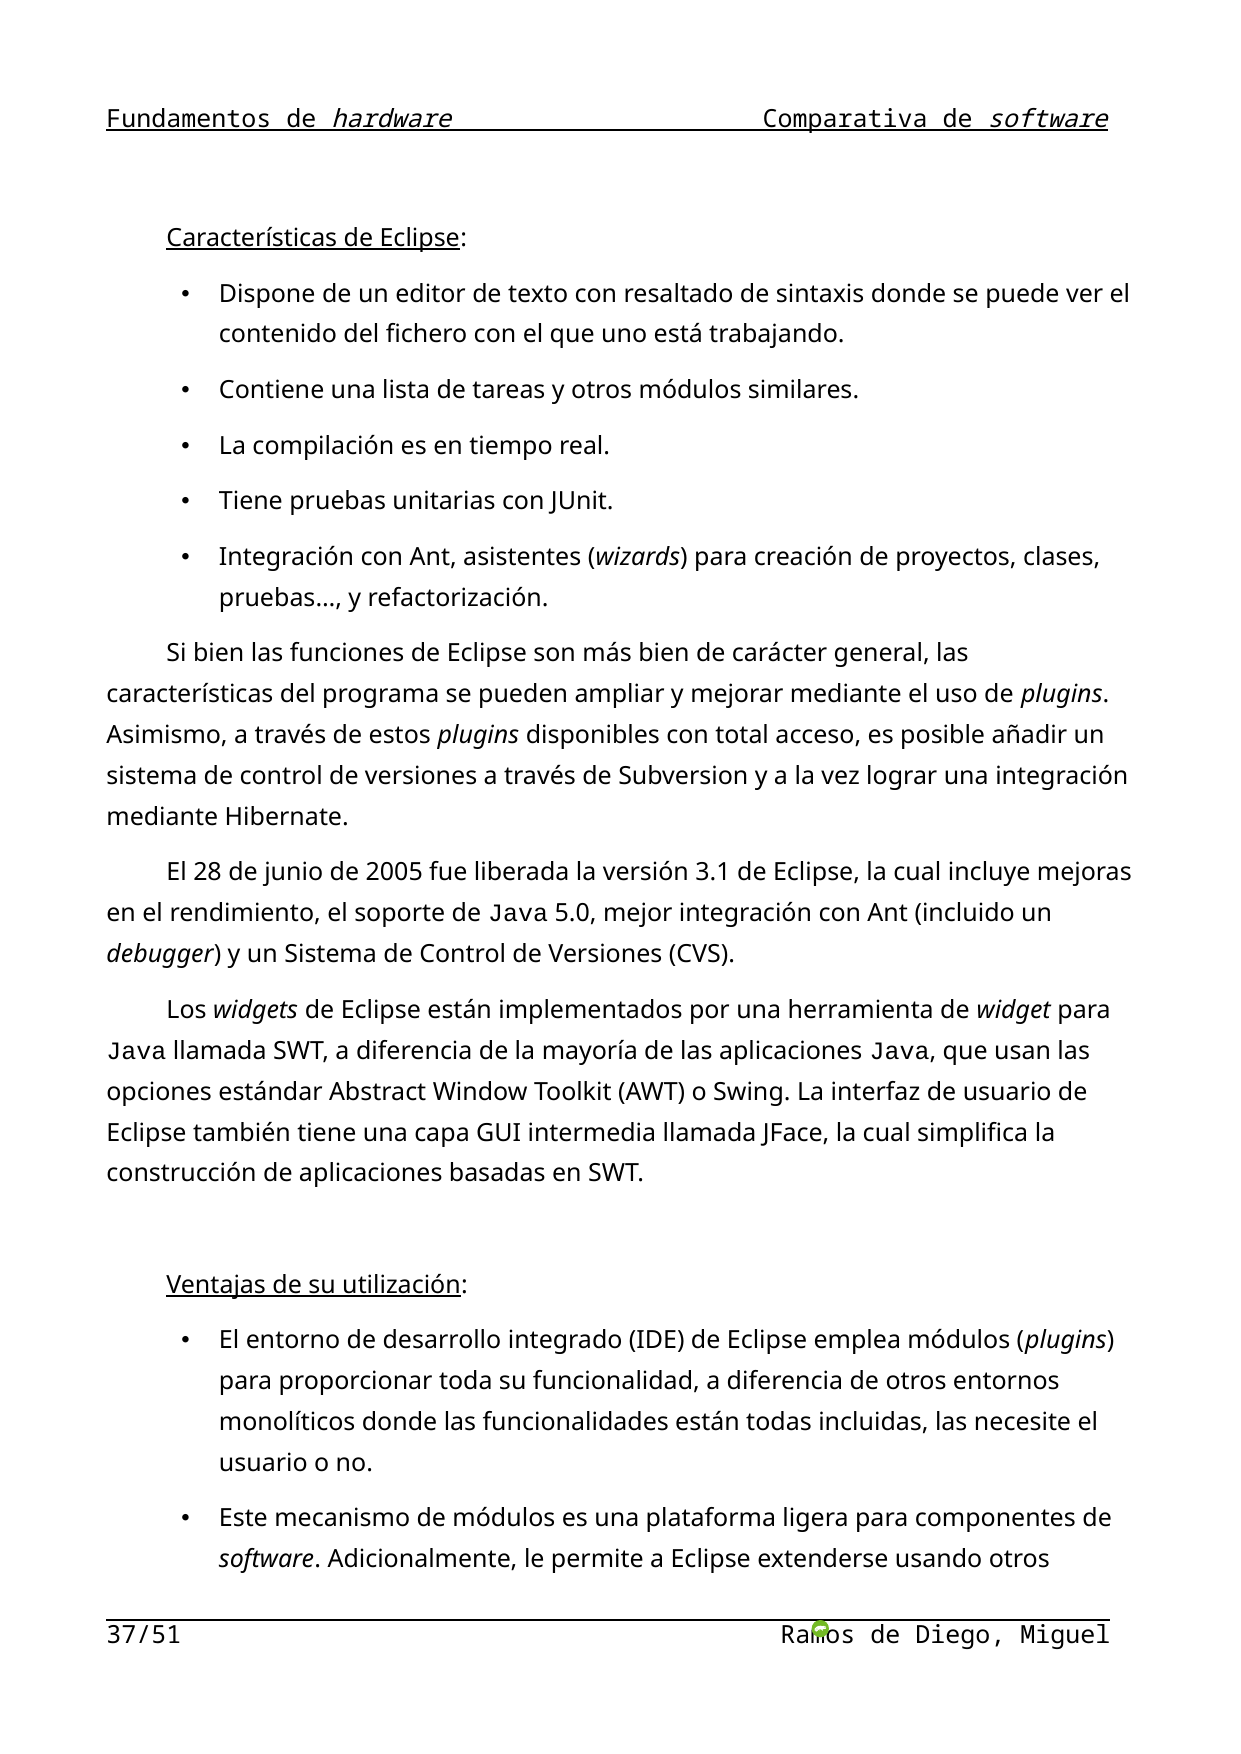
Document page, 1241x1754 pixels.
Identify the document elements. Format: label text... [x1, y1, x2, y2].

text El 28 de junio de 2005 fue liberada la versión 3.1 de Eclipse, la cual incluye mejoras en el rendimiento, el soporte de Java 5.0, mejor integración con Ant (incluido un debugger) y un Sistema de Control de Versiones (CVS). [106, 854, 1134, 970]
text Ventajas de su utilización: [106, 1266, 1134, 1300]
list Contiene una lista de tareas y otros módulos similares. [181, 372, 1134, 406]
list Integración con Ant, asistentes (wizards) para creación de proyectos, clases, pruebas…, y refactorización. [181, 538, 1134, 613]
list Tiene pruebas unitarias con JUnit. [181, 483, 1134, 517]
text Los widgets de Eclipse están implementados por una herramienta de widget para Java llamada SWT, a diferencia de la mayoría de las aplicaciones Java, que usan las opciones estándar Abstract Window Toolkit (AWT) o Swing. La interfaz de usuario de Eclipse también tiene una capa GUI intermedia llamada JFace, la cual simplifica la construcción de aplicaciones basadas en SWT. [106, 991, 1134, 1189]
text Si bien las funciones de Eclipse son más bien de carácter general, las características del programa se pueden ampliar y mejorar mediante el uso de plugins. Asimismo, a través de estos plugins disponibles con total acceso, es posible añadir un sistema de control de versiones a través de Subversion y a la vez lograr una integración mediante Hibernate. [106, 635, 1134, 832]
list La compilación es en tiempo real. [181, 427, 1134, 461]
list Este mecanismo de módulos es una plataforma ligera para componentes de software. Adicionalmente, le permite a Eclipse extenderse usando otros [181, 1500, 1134, 1575]
list Dispone de un editor de texto con resaltado de sintaxis donde se puede ver el contenido del fichero con el que uno está trabajando. [181, 275, 1134, 350]
text Características de Eclipse: [106, 219, 1134, 254]
list El entorno de desarrollo integrado (IDE) de Eclipse emplea módulos (plugins) para proporcionar toda su funcionalidad, a diferencia de otros entornos monolíticos donde las funcionalidades están todas incluidas, las necesite el usuario o no. [181, 1322, 1134, 1478]
